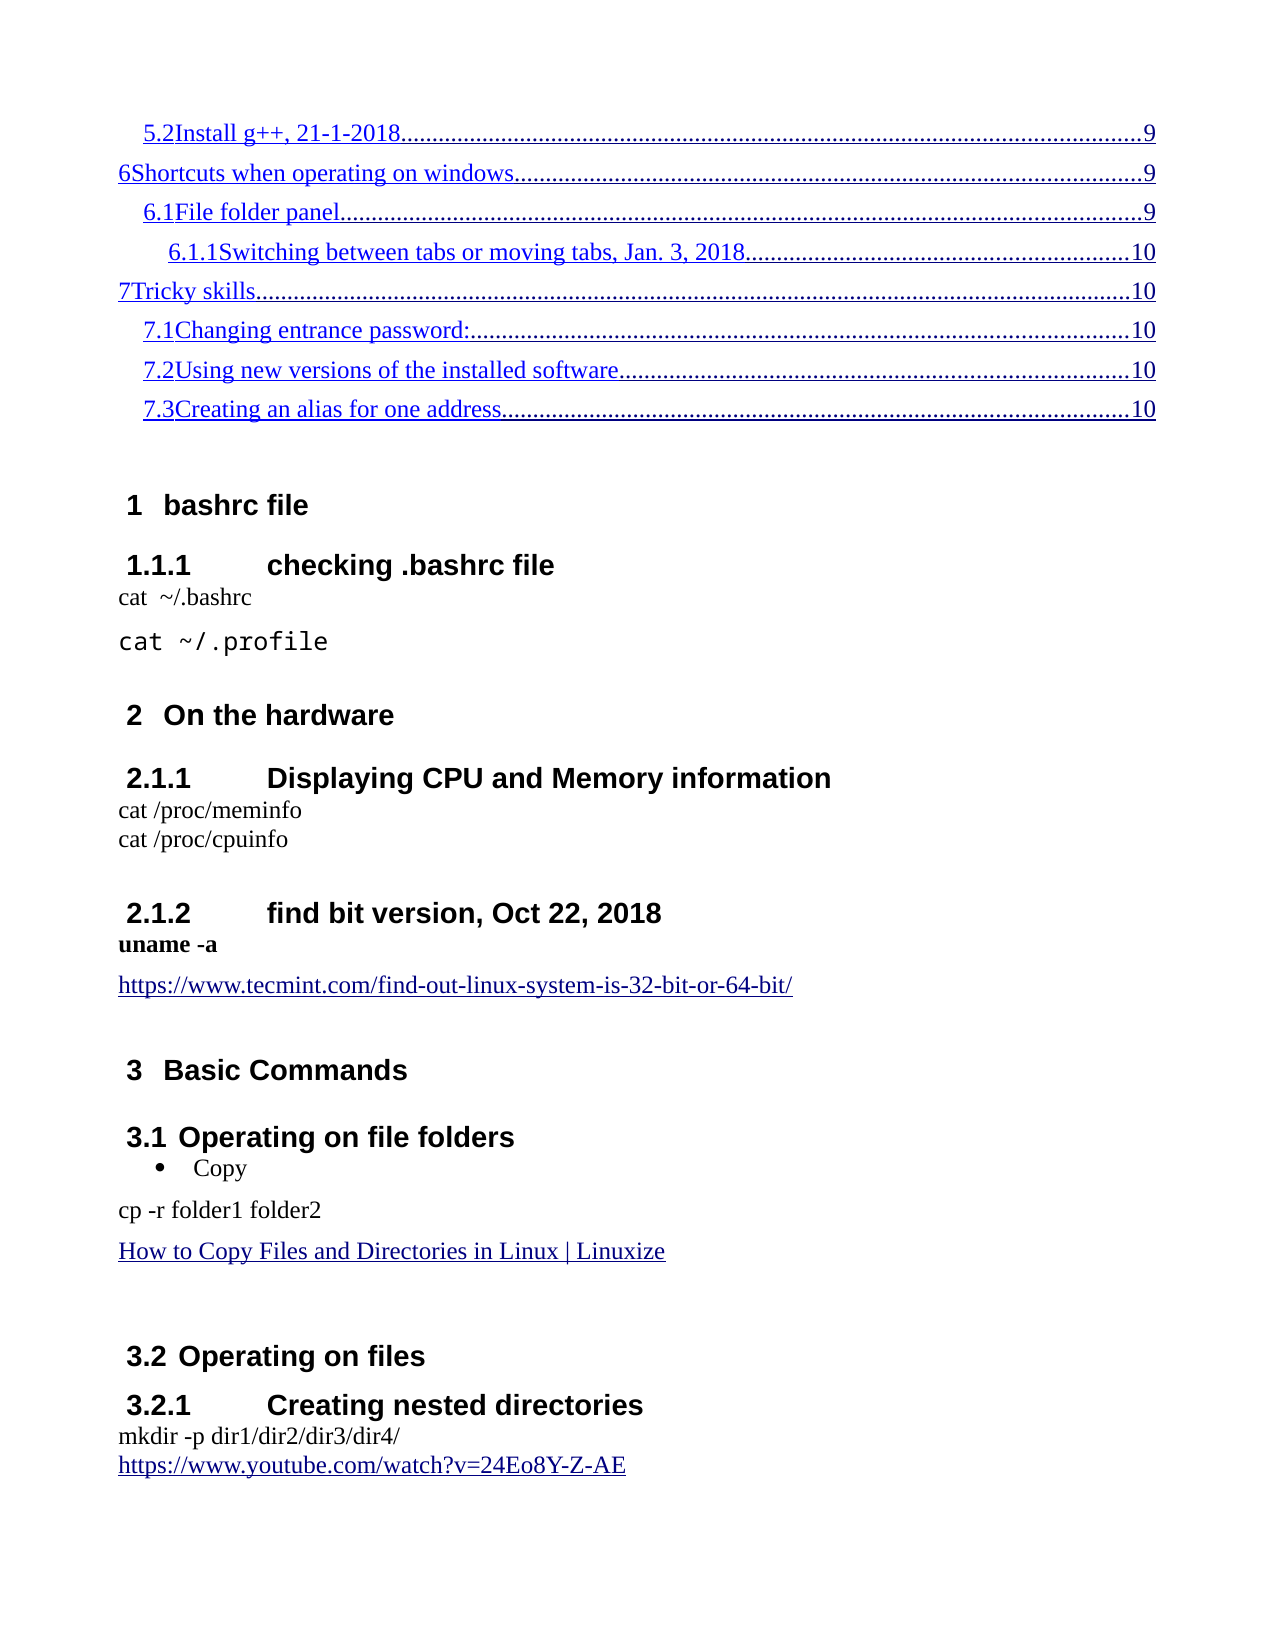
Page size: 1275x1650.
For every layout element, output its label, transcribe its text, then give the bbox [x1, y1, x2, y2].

text cat ~/.profile [118, 623, 1157, 657]
subtitle Displaying CPU and Memory information [118, 761, 1157, 795]
text 7 Tricky skills 10 [118, 276, 1157, 305]
text 6.1 File folder panel 9 [143, 197, 1157, 226]
subtitle find bit version, Oct 22, 2018 [118, 896, 1157, 929]
text 6 Shortcuts when operating on windows 9 [118, 158, 1157, 187]
list Copy [156, 1153, 1157, 1182]
text cat /proc/meminfo cat /proc/cpuinfo [118, 795, 1157, 852]
text mkdir -p dir1/dir2/dir3/dir4/ [118, 1421, 1157, 1450]
text 5.2 Install g++, 21-1-2018 9 [143, 118, 1157, 147]
text https://www.youtube.com/watch?v=24Eo8Y-Z-AE [118, 1450, 1157, 1478]
text 6.1.1 Switching between tabs or moving tabs, Jan. 3, 2018 10 [168, 237, 1157, 266]
subtitle Creating nested directories [118, 1387, 1157, 1421]
text uname -a [118, 929, 1157, 958]
subtitle Operating on file folders [118, 1120, 1157, 1153]
subtitle checking .bashrc file [118, 548, 1157, 582]
text How to Copy Files and Directories in Linux | Linuxize [118, 1236, 1157, 1265]
text https://www.tecmint.com/find-out-linux-system-is-32-bit-or-64-bit/ [118, 971, 1157, 999]
text cat ~/.bashrc [118, 582, 1157, 611]
subtitle Basic Commands [118, 1053, 1157, 1087]
subtitle Operating on files [118, 1339, 1157, 1373]
subtitle On the hardware [118, 695, 1157, 734]
text 7.2 Using new versions of the installed software 10 [143, 355, 1157, 384]
text 7.1 Changing entrance password: 10 [143, 316, 1157, 344]
text 7.3 Creating an alias for one address 10 [143, 394, 1157, 423]
text cp -r folder1 folder2 [118, 1195, 1157, 1223]
subtitle bashrc file [118, 488, 1157, 521]
